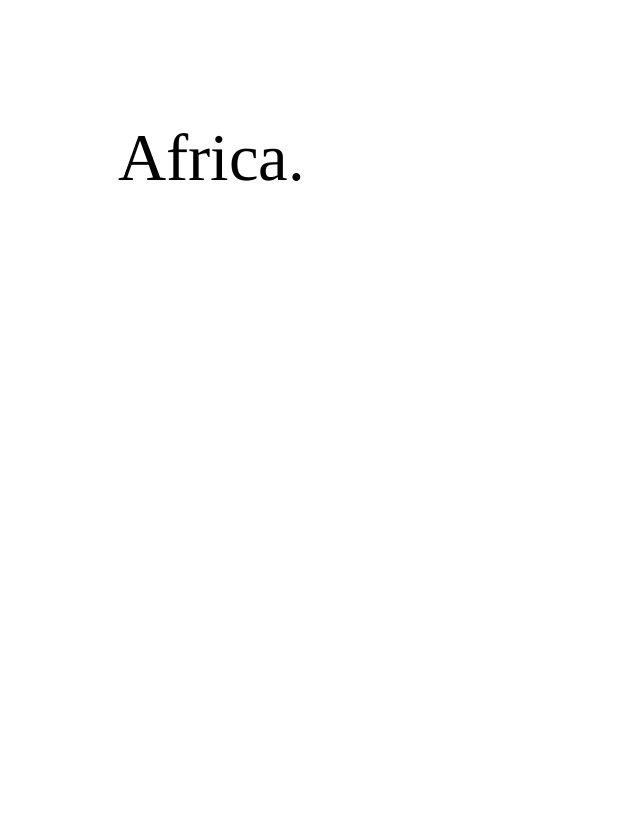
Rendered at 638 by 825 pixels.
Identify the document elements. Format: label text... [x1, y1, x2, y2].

text Africa. [118, 118, 519, 195]
